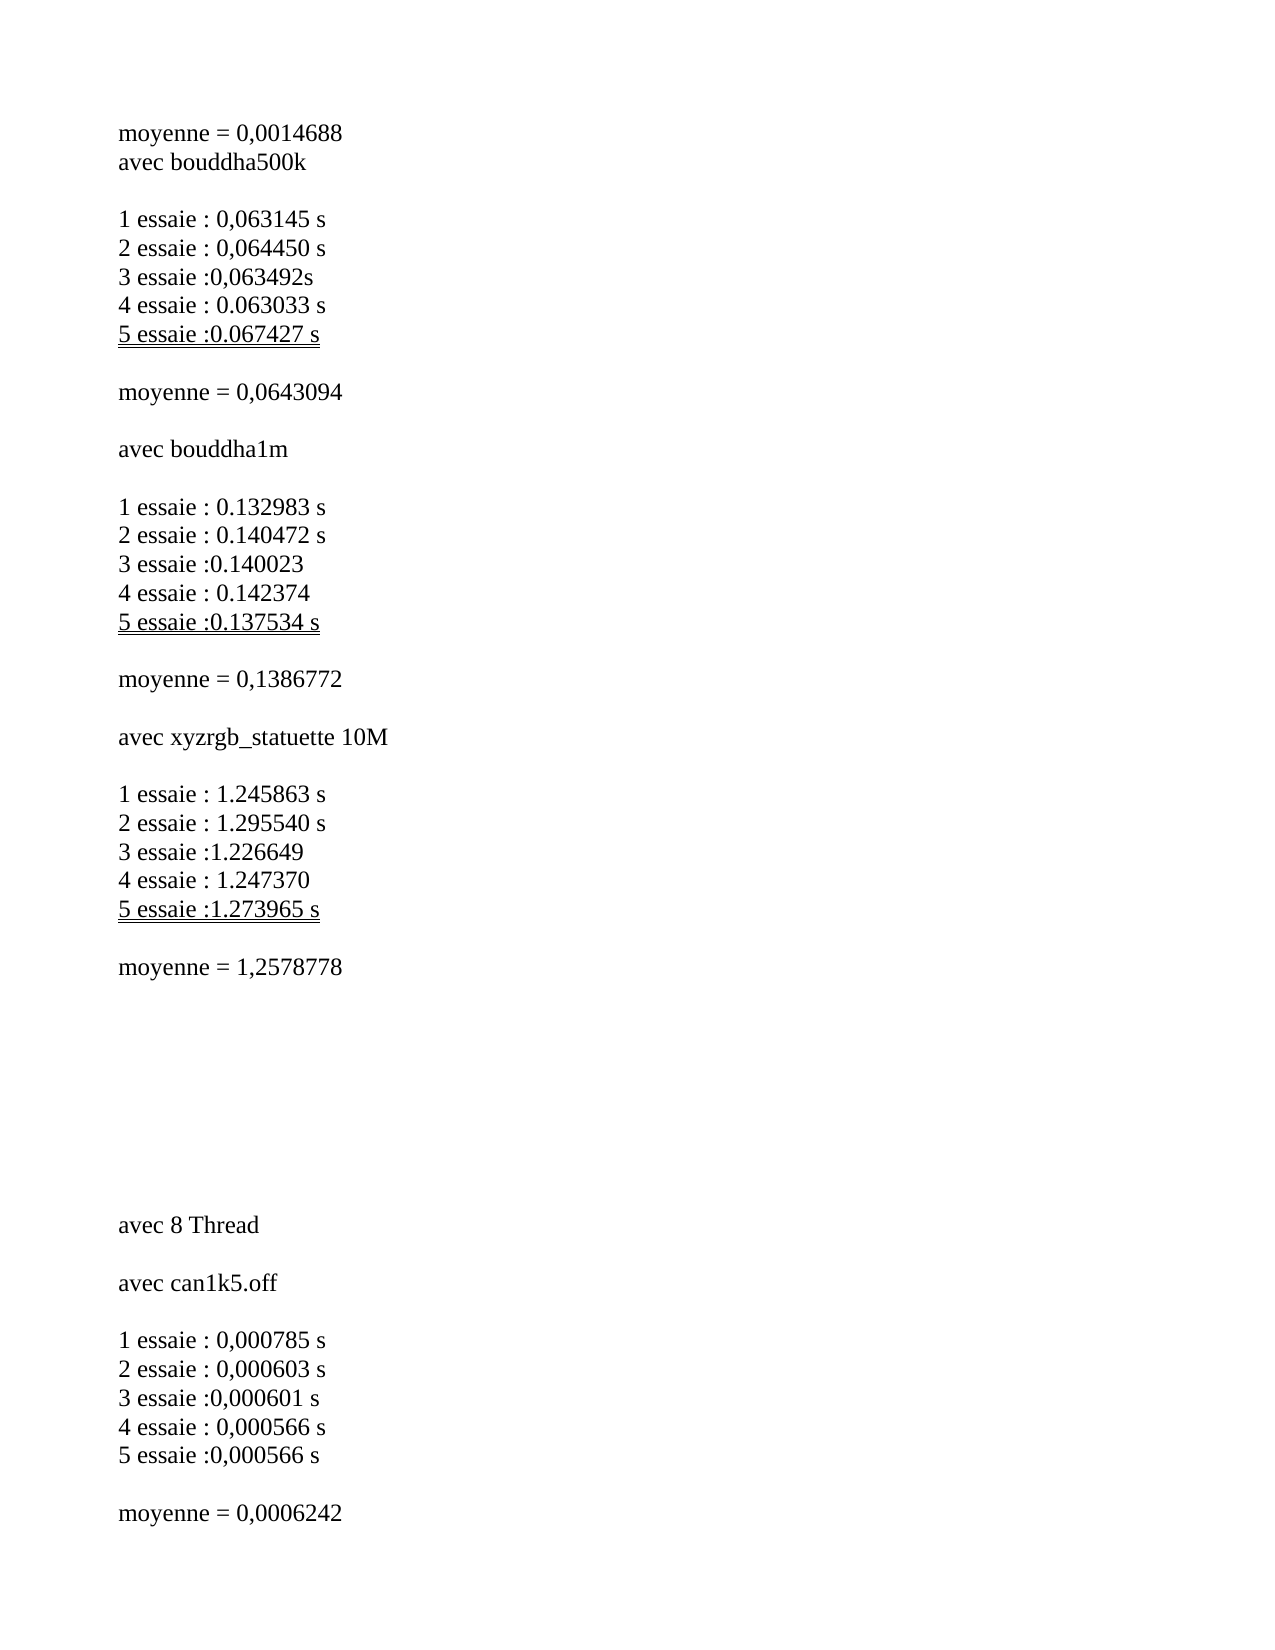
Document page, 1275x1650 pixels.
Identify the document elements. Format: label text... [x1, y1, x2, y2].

text moyenne = 0,1386772 [118, 664, 1157, 693]
text 4 essaie : 0.142374 [118, 578, 1157, 607]
text 2 essaie : 0,064450 s [118, 233, 1157, 262]
text moyenne = 0,0006242 [118, 1498, 1157, 1527]
text avec 8 Thread [118, 1211, 1157, 1239]
text 5 essaie :0.067427 s [118, 319, 1157, 348]
text 1 essaie : 0,000785 s [118, 1326, 1157, 1354]
text 4 essaie : 1.247370 [118, 866, 1157, 894]
text 3 essaie :1.226649 [118, 837, 1157, 866]
text avec bouddha1m [118, 434, 1157, 463]
text avec bouddha500k [118, 147, 1157, 176]
text 1 essaie : 1.245863 s [118, 779, 1157, 808]
text 4 essaie : 0,000566 s [118, 1412, 1157, 1441]
text avec xyzrgb_statuette 10M [118, 722, 1157, 751]
text 5 essaie :0.137534 s [118, 607, 1157, 636]
text 1 essaie : 0,063145 s [118, 204, 1157, 233]
text 2 essaie : 1.295540 s [118, 808, 1157, 837]
text 2 essaie : 0,000603 s [118, 1354, 1157, 1383]
text moyenne = 0,0643094 [118, 377, 1157, 406]
text 3 essaie :0,063492s [118, 262, 1157, 291]
text 5 essaie :0,000566 s [118, 1441, 1157, 1469]
text moyenne = 0,0014688 [118, 118, 1157, 147]
text avec can1k5.off [118, 1268, 1157, 1297]
text 3 essaie :0.140023 [118, 549, 1157, 578]
text 2 essaie : 0.140472 s [118, 521, 1157, 549]
text 4 essaie : 0.063033 s [118, 291, 1157, 319]
text 3 essaie :0,000601 s [118, 1383, 1157, 1412]
text moyenne = 1,2578778 [118, 952, 1157, 981]
text 5 essaie :1.273965 s [118, 894, 1157, 923]
text 1 essaie : 0.132983 s [118, 492, 1157, 521]
